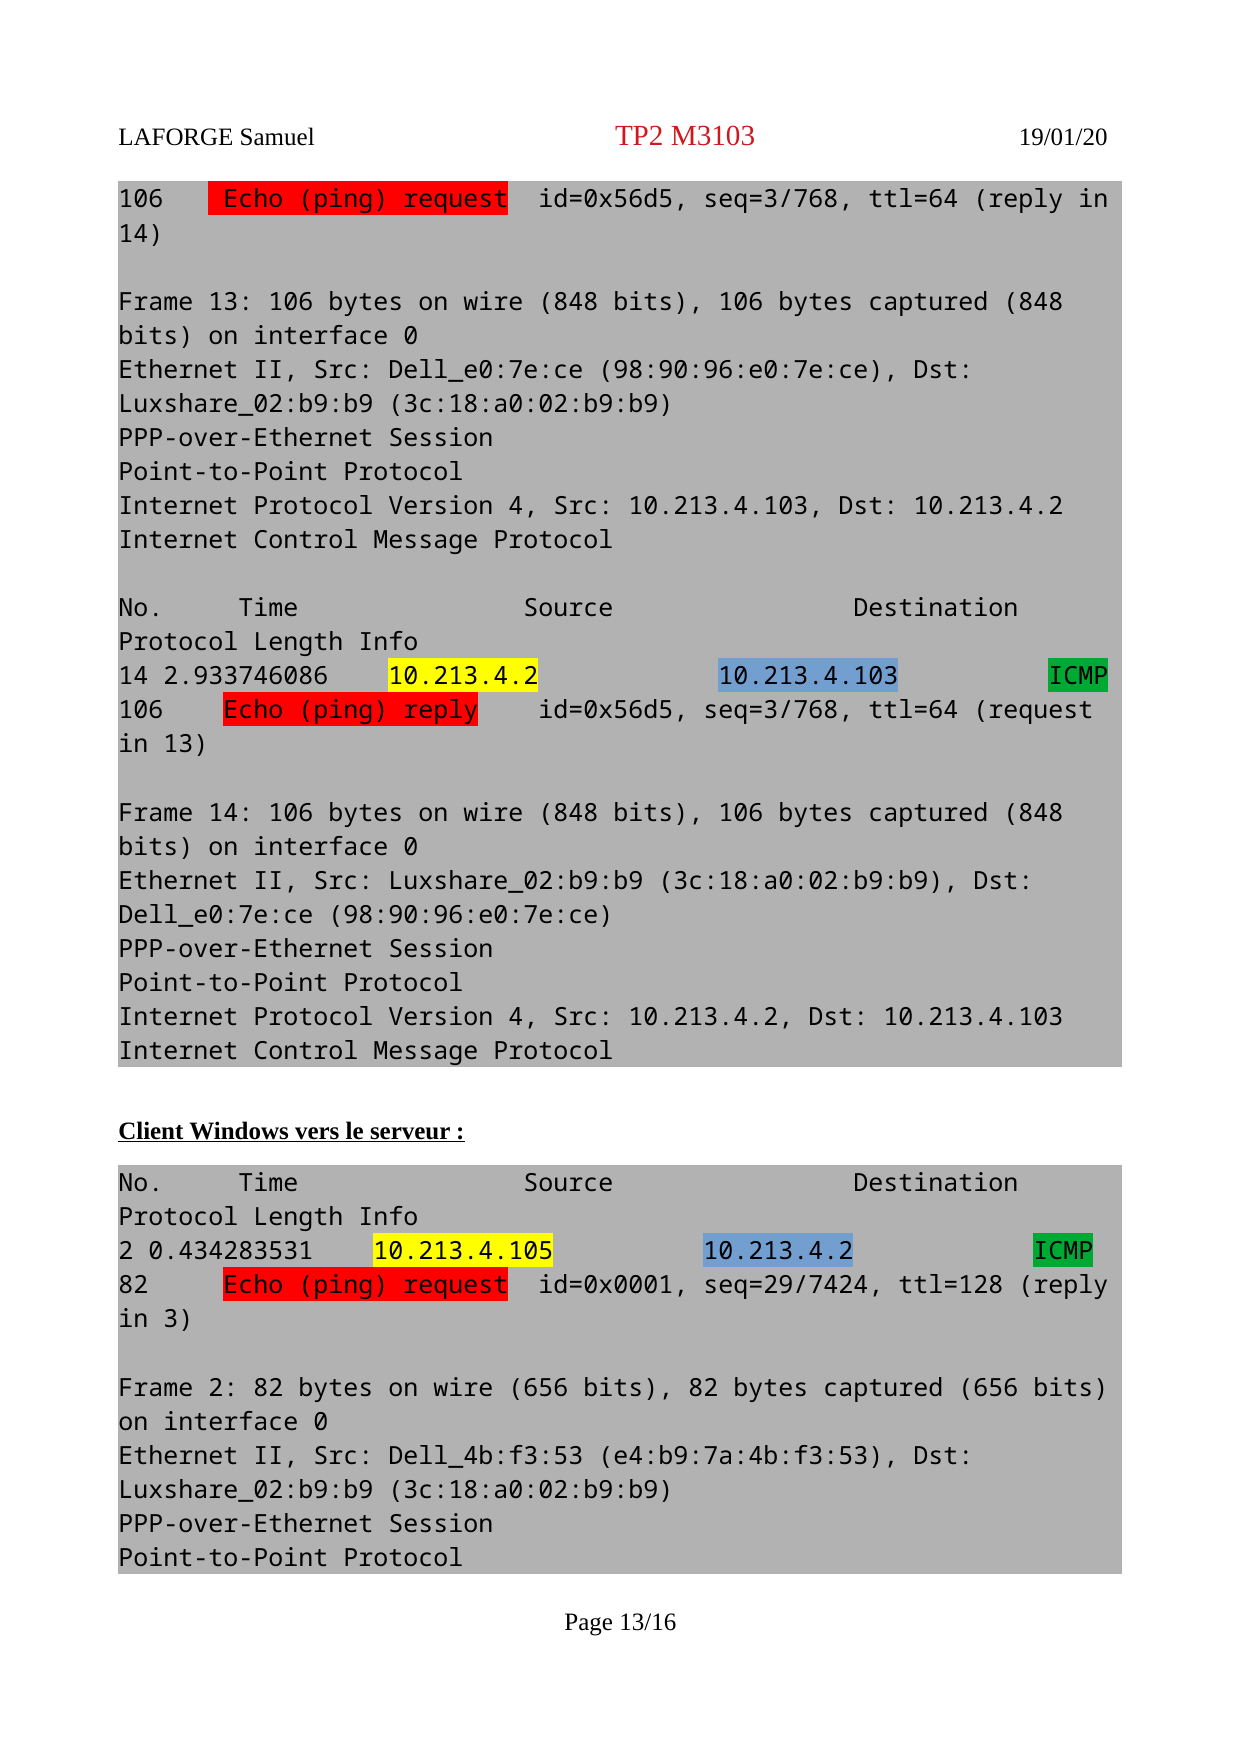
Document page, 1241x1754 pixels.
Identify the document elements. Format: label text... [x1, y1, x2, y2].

text No. Time Source Destination Protocol Length Info 2 0.434283531 10.213.4.105 10.213.4.2 ICMP 82 Echo (ping) request id=0x0001, seq=29/7424, ttl=128 (reply in 3) Frame 2: 82 bytes on wire (656 bits), 82 bytes captured (656 bits) on interface 0 Ethernet II, Src: Dell_4b:f3:53 (e4:b9:7a:4b:f3:53), Dst: Luxshare_02:b9:b9 (3c:18:a0:02:b9:b9) PPP-over-Ethernet Session Point-to-Point Protocol [118, 1165, 1122, 1574]
text 106 Echo (ping) request id=0x56d5, seq=3/768, ttl=64 (reply in 14) Frame 13: 106 bytes on wire (848 bits), 106 bytes captured (848 bits) on interface 0 Ethernet II, Src: Dell_e0:7e:ce (98:90:96:e0:7e:ce), Dst: Luxshare_02:b9:b9 (3c:18:a0:02:b9:b9) PPP-over-Ethernet Session Point-to-Point Protocol Internet Protocol Version 4, Src: 10.213.4.103, Dst: 10.213.4.2 Internet Control Message Protocol No. Time Source Destination Protocol Length Info 14 2.933746086 10.213.4.2 10.213.4.103 ICMP 106 Echo (ping) reply id=0x56d5, seq=3/768, ttl=64 (request in 13) Frame 14: 106 bytes on wire (848 bits), 106 bytes captured (848 bits) on interface 0 Ethernet II, Src: Luxshare_02:b9:b9 (3c:18:a0:02:b9:b9), Dst: Dell_e0:7e:ce (98:90:96:e0:7e:ce) PPP-over-Ethernet Session Point-to-Point Protocol Internet Protocol Version 4, Src: 10.213.4.2, Dst: 10.213.4.103 Internet Control Message Protocol [118, 181, 1122, 1067]
text Client Windows vers le serveur : [118, 1116, 1122, 1144]
